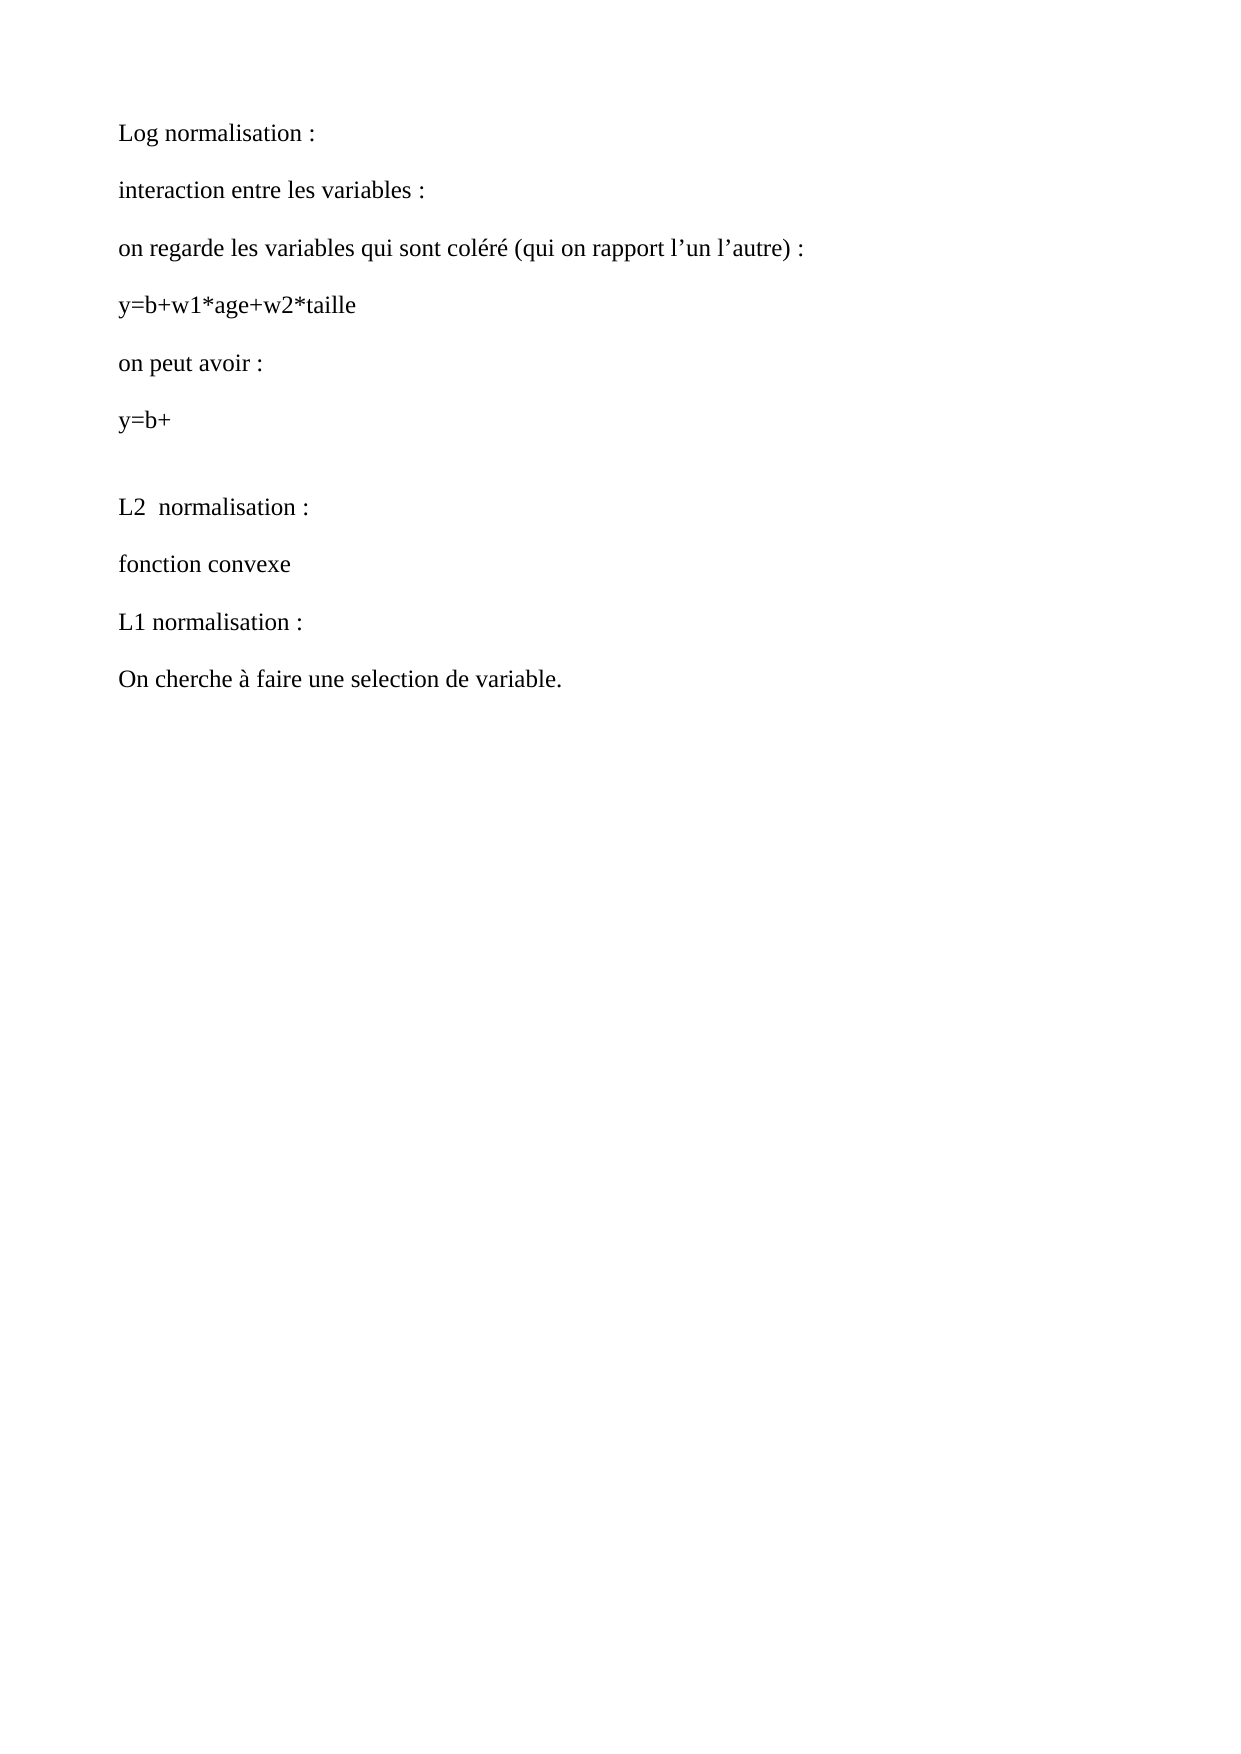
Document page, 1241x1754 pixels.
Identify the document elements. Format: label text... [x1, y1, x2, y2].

text interaction entre les variables : [118, 176, 1122, 204]
text on peut avoir : [118, 348, 1122, 377]
text L1 normalisation : [118, 607, 1122, 636]
text L2 normalisation : [118, 492, 1122, 521]
text Log normalisation : [118, 118, 1122, 147]
text on regarde les variables qui sont coléré (qui on rapport l’un l’autre) : [118, 233, 1122, 262]
text fonction convexe [118, 549, 1122, 578]
text y=b+w1*age+w2*taille [118, 291, 1122, 319]
text On cherche à faire une selection de variable. [118, 664, 1122, 693]
text y=b+ [118, 406, 1122, 434]
